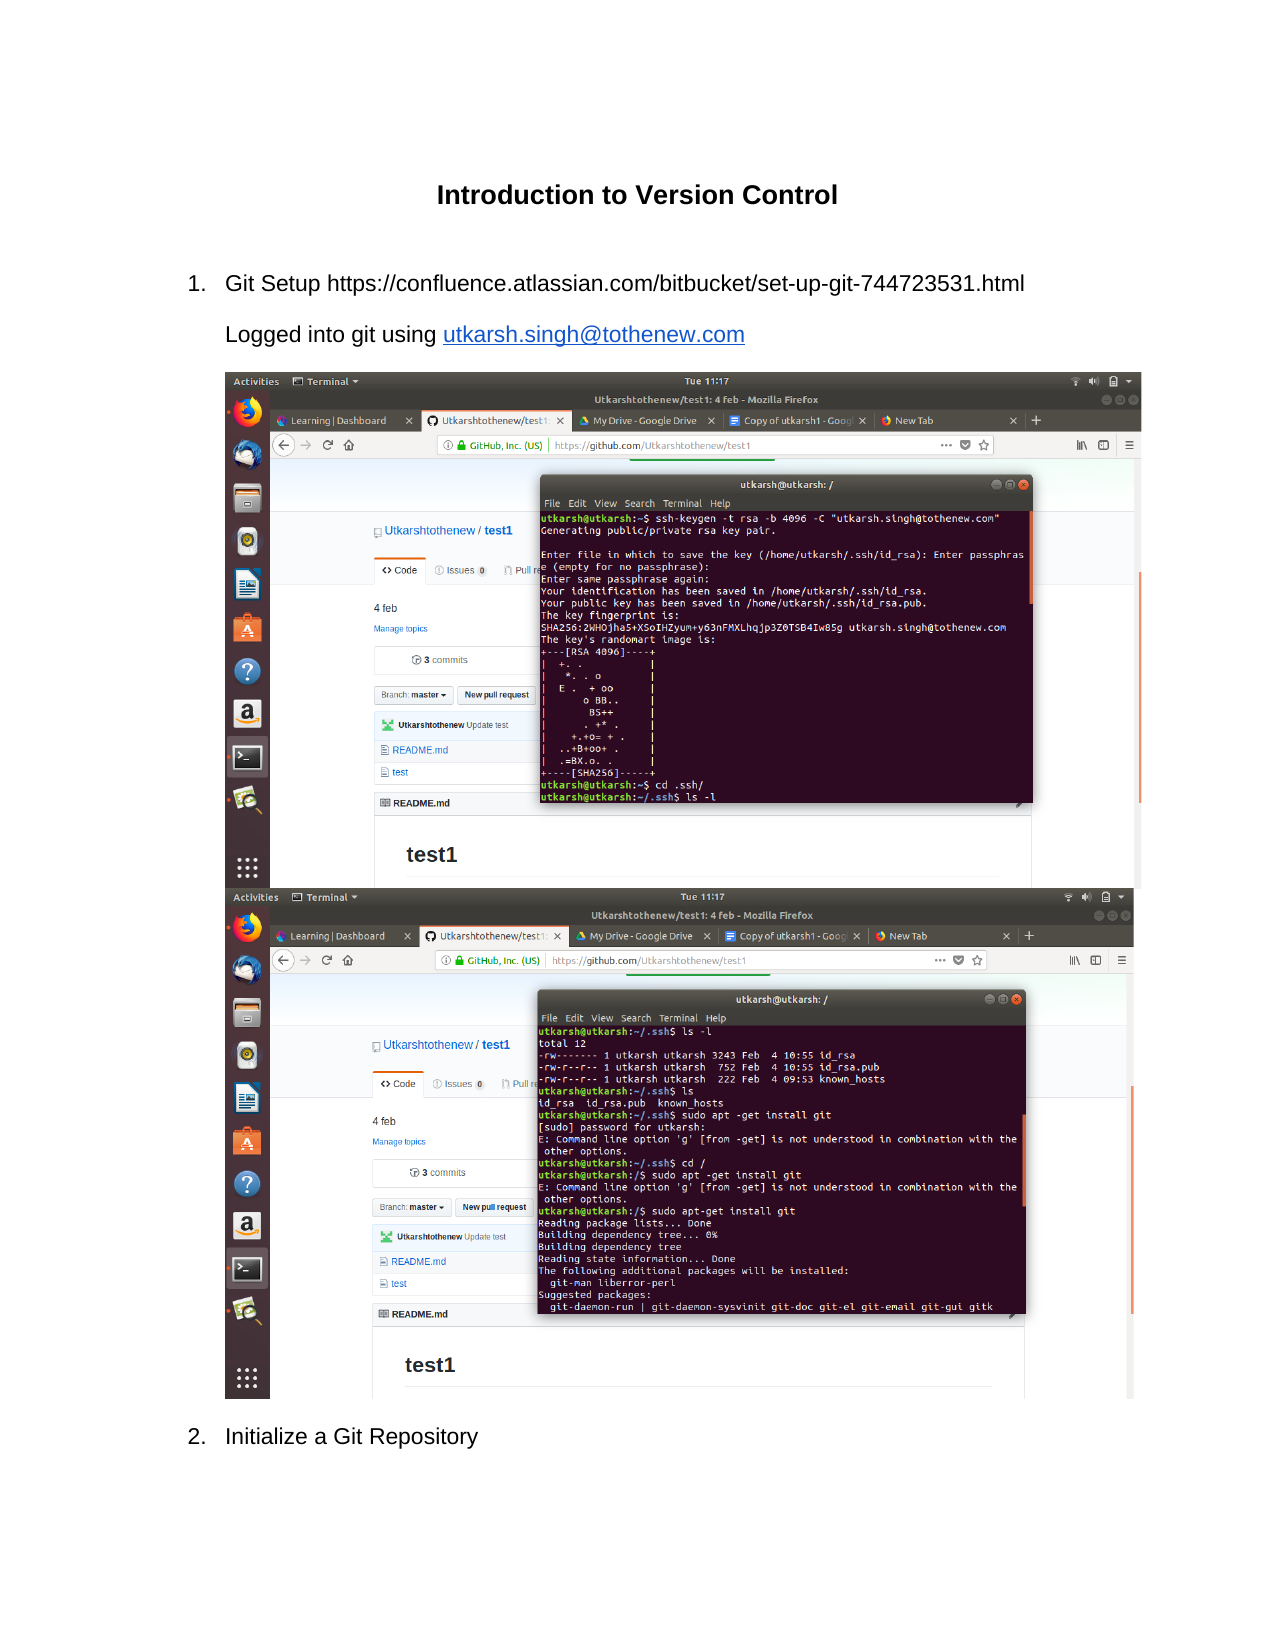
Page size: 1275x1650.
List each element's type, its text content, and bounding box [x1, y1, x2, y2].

list Initialize a Git Repository [187, 1423, 1125, 1449]
text Logged into git using utkarsh.singh@tothenew.com [225, 321, 1125, 348]
list Git Setup https://confluence.atlassian.com/bitbucket/set-up-git-744723531.html [187, 270, 1125, 296]
picture [225, 372, 1142, 1399]
subtitle Introduction to Version Control [150, 179, 1125, 210]
